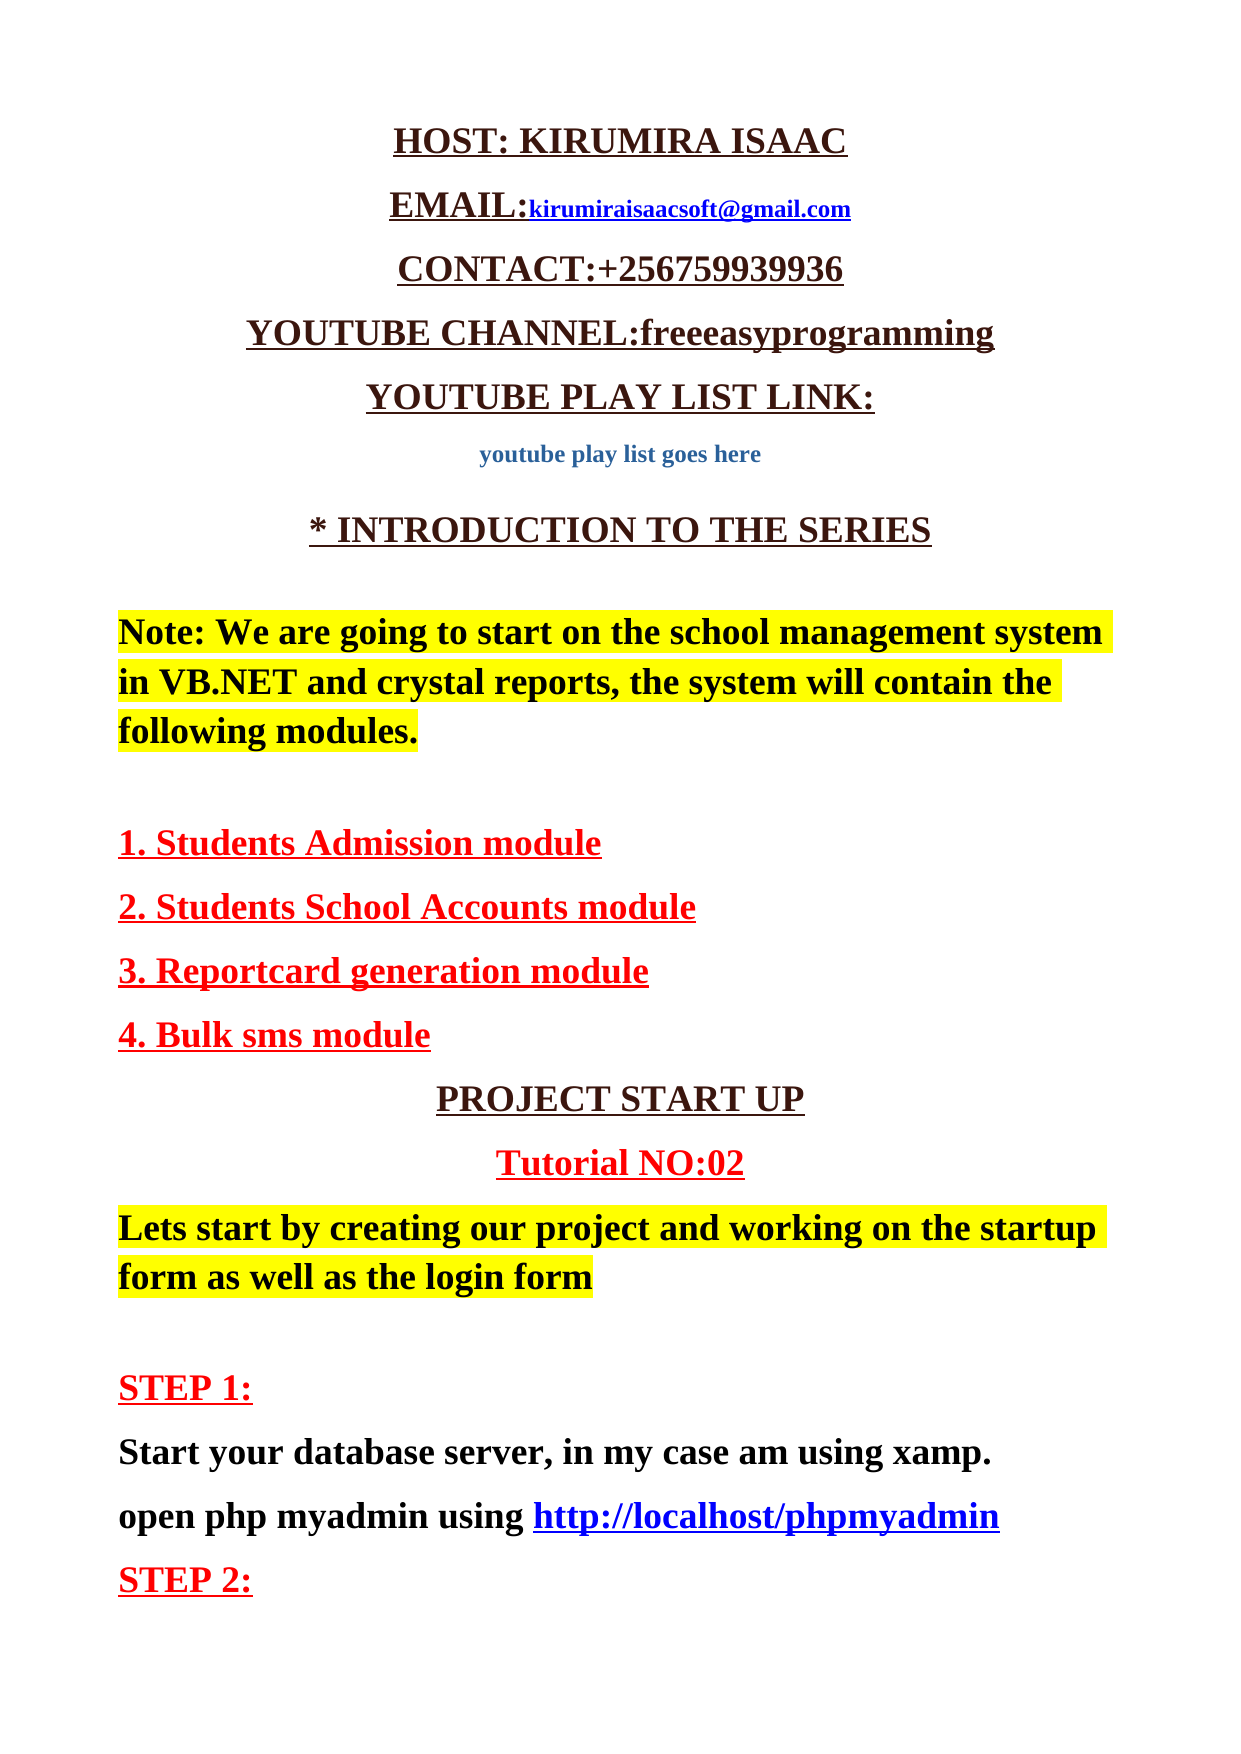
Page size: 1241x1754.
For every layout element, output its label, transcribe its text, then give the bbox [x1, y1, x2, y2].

text open php myadmin using http://localhost/phpmyadmin [118, 1494, 1122, 1537]
text * INTRODUCTION TO THE SERIES [118, 507, 1122, 551]
text EMAIL:kirumiraisaacsoft@gmail.com [118, 182, 1122, 225]
text YOUTUBE CHANNEL:freeeasyprogramming [118, 311, 1122, 354]
text 1. Students Admission module [118, 820, 1122, 863]
text PROJECT START UP [118, 1077, 1122, 1120]
text CONTACT:+256759939936 [118, 246, 1122, 289]
text youtube play list goes here [118, 439, 1122, 468]
text 4. Bulk sms module [118, 1012, 1122, 1056]
text Lets start by creating our project and working on the startup form as well as the login form [118, 1205, 1122, 1298]
text STEP 1: [118, 1365, 1122, 1408]
text 2. Students School Accounts module [118, 884, 1122, 927]
text STEP 2: [118, 1558, 1122, 1601]
text Start your database server, in my case am using xamp. [118, 1429, 1122, 1473]
text 3. Reportcard generation module [118, 948, 1122, 991]
text YOUTUBE PLAY LIST LINK: [118, 375, 1122, 418]
text Tutorial NO:02 [118, 1141, 1122, 1184]
text Note: We are going to start on the school management system in VB.NET and crystal reports, the system will contain the following modules. [118, 610, 1122, 752]
text HOST: KIRUMIRA ISAAC [118, 118, 1122, 161]
